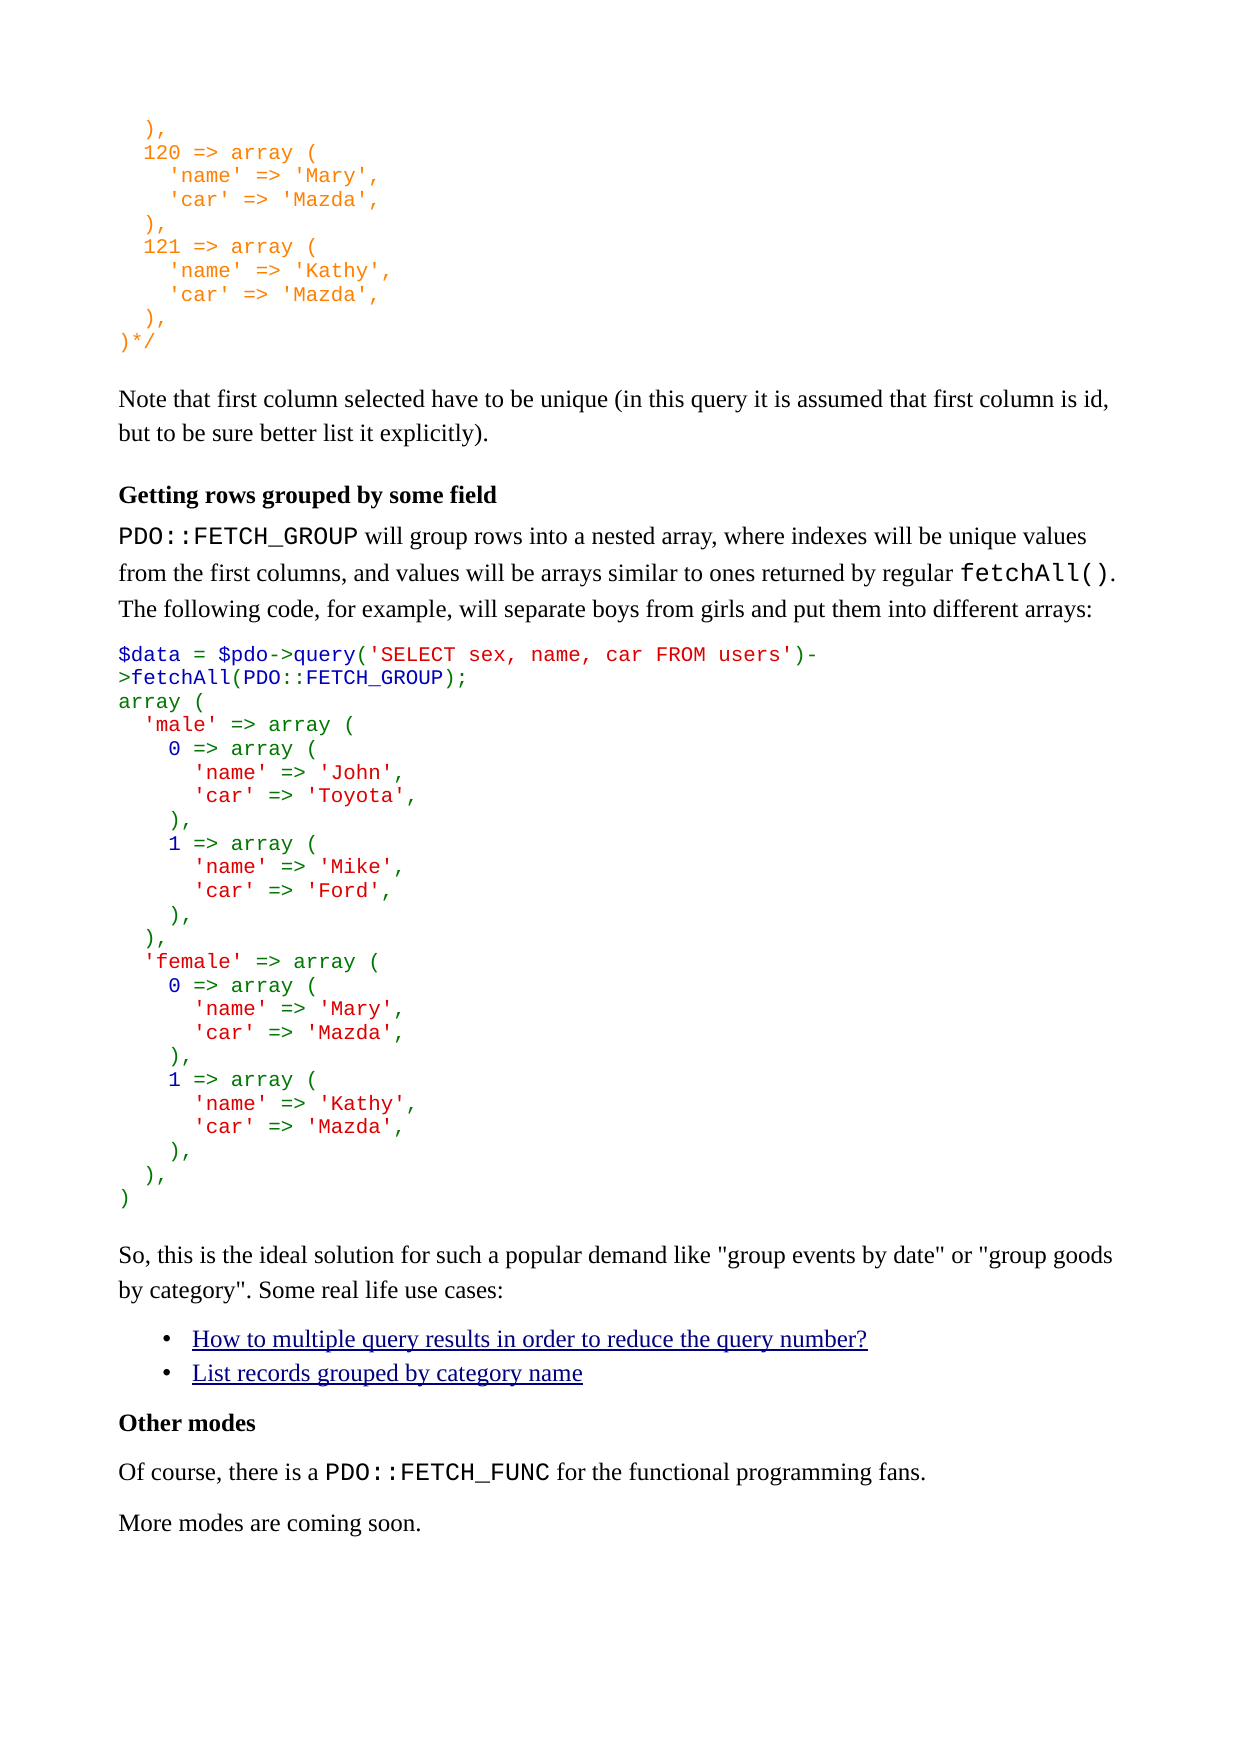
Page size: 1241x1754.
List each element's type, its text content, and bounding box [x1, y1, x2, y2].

text ), [118, 307, 1122, 331]
text 'name' => 'Mary', [118, 998, 1122, 1022]
text ), [118, 1046, 1122, 1069]
text 'car' => 'Mazda', [118, 1116, 1122, 1140]
text 0 => array ( [118, 738, 1122, 762]
text 'name' => 'John', [118, 762, 1122, 785]
text 'car' => 'Mazda', [118, 1022, 1122, 1046]
text 'name' => 'Kathy', [118, 260, 1122, 284]
text ), [118, 1164, 1122, 1187]
text 120 => array ( [118, 142, 1122, 165]
text 'male' => array ( [118, 714, 1122, 738]
text 121 => array ( [118, 236, 1122, 260]
text Of course, there is a PDO::FETCH_FUNC for the functional programming fans. [118, 1457, 1122, 1487]
text ), [118, 1140, 1122, 1164]
text 1 => array ( [118, 833, 1122, 856]
text ) [118, 1187, 1122, 1211]
text 'car' => 'Ford', [118, 880, 1122, 904]
text 'car' => 'Mazda', [118, 284, 1122, 307]
text $data = $pdo->query('SELECT sex, name, car FROM users')->fetchAll(PDO::FETCH_GROUP); [118, 643, 1122, 691]
text 1 => array ( [118, 1069, 1122, 1093]
text Other modes [118, 1408, 1122, 1436]
text ), [118, 927, 1122, 951]
text ), [118, 809, 1122, 833]
text )*/ [118, 331, 1122, 354]
text ), [118, 213, 1122, 236]
text ), [118, 904, 1122, 927]
list List records grouped by category name [162, 1358, 1122, 1387]
text Note that first column selected have to be unique (in this query it is assumed that first column is id, but to be sure better list it explicitly). [118, 384, 1122, 447]
text 'name' => 'Kathy', [118, 1093, 1122, 1116]
list How to multiple query results in order to reduce the query number? [162, 1324, 1122, 1353]
text 'female' => array ( [118, 951, 1122, 974]
text 'name' => 'Mary', [118, 165, 1122, 189]
text So, this is the ideal solution for such a popular demand like "group events by date" or "group goods by category". Some real life use cases: [118, 1241, 1122, 1304]
text array ( [118, 691, 1122, 714]
text 'car' => 'Mazda', [118, 189, 1122, 213]
text 'name' => 'Mike', [118, 856, 1122, 880]
subtitle Getting rows grouped by some field [118, 480, 1122, 509]
text 0 => array ( [118, 974, 1122, 998]
text 'car' => 'Toyota', [118, 785, 1122, 809]
text PDO::FETCH_GROUP will group rows into a nested array, where indexes will be unique values from the first columns, and values will be arrays similar to ones returned by regular fetchAll(). The following code, for example, will separate boys from girls and put them into different arrays: [118, 521, 1122, 623]
text ), [118, 118, 1122, 142]
text More modes are coming soon. [118, 1508, 1122, 1537]
